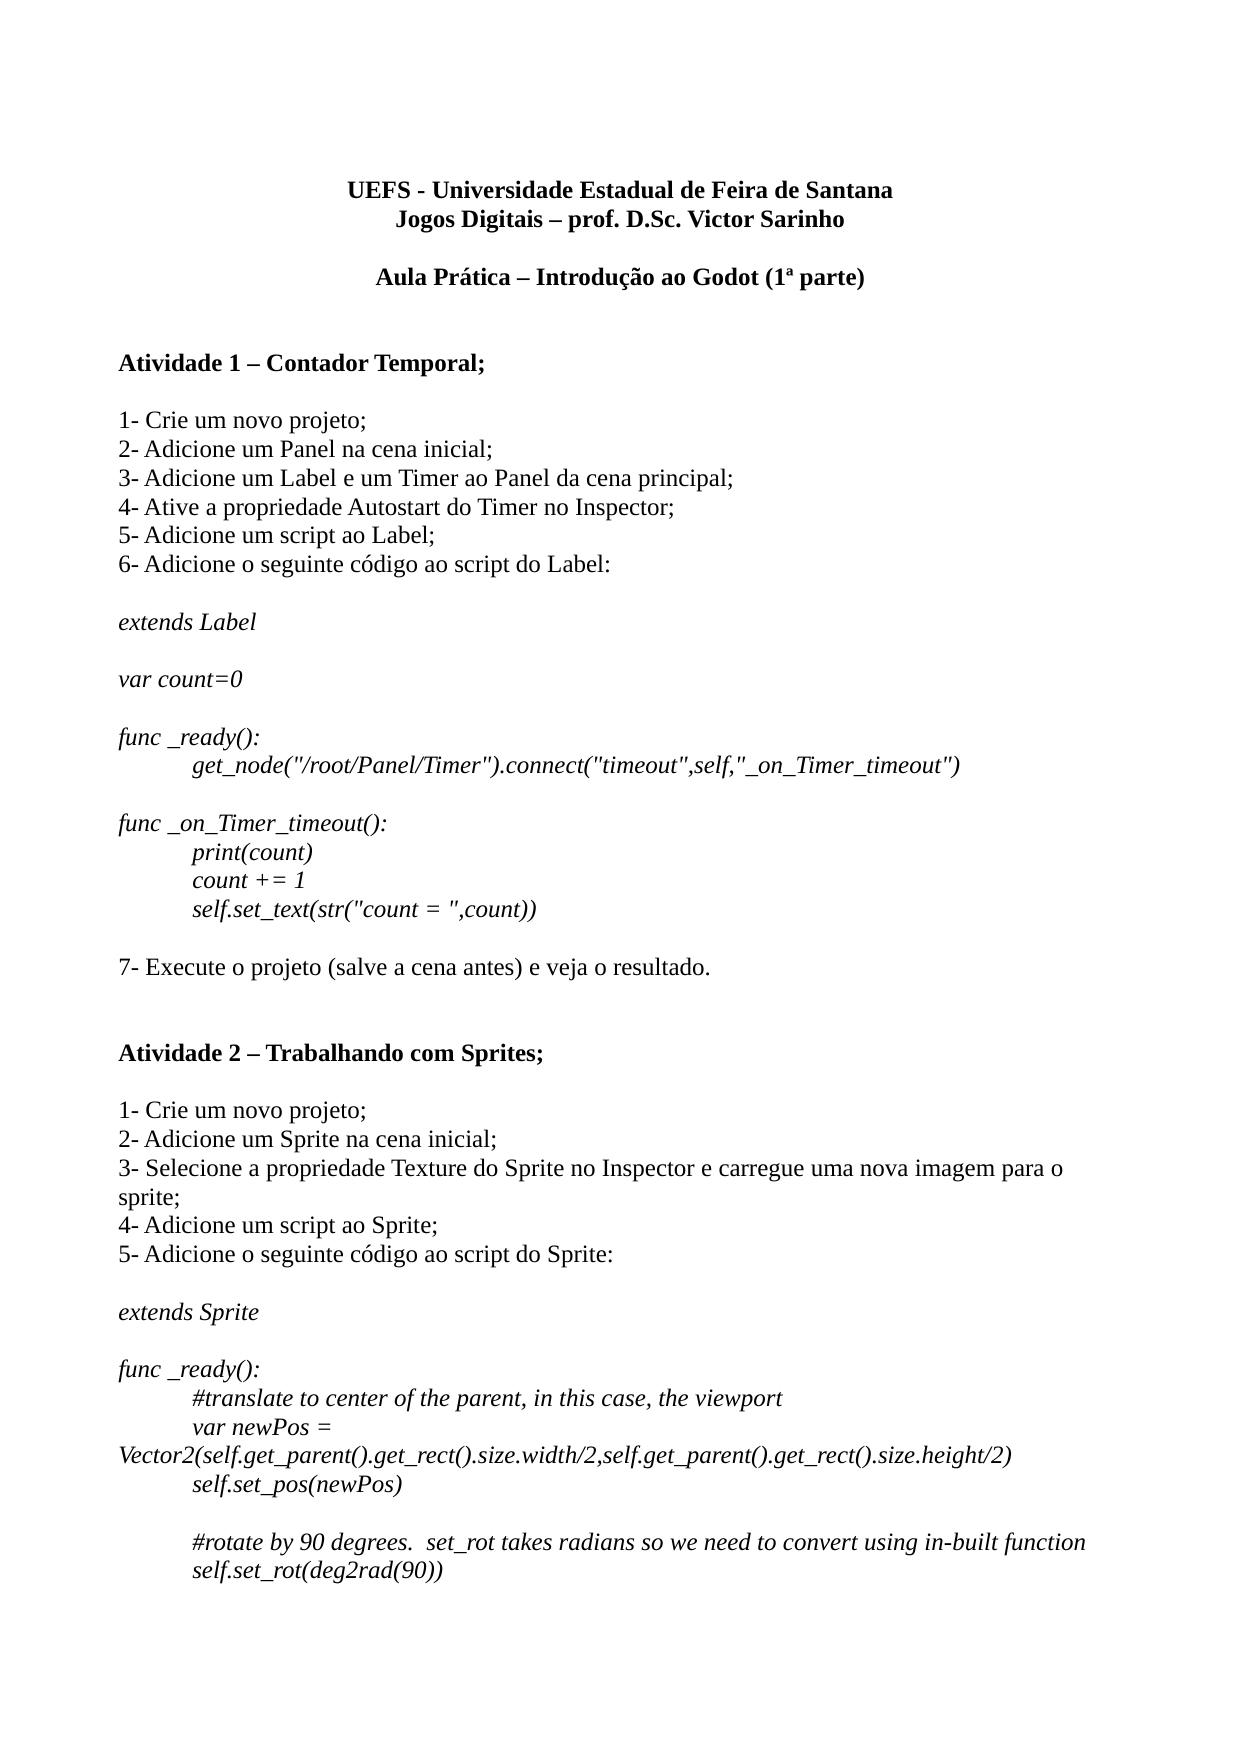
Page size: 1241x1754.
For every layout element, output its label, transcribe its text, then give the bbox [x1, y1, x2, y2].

text 3- Adicione um Label e um Timer ao Panel da cena principal; [118, 463, 1122, 492]
text UEFS - Universidade Estadual de Feira de Santana [118, 176, 1122, 204]
text extends Sprite [118, 1297, 1122, 1326]
text 1- Crie um novo projeto; [118, 406, 1122, 434]
text Atividade 2 – Trabalhando com Sprites; [118, 1038, 1122, 1067]
text Jogos Digitais – prof. D.Sc. Victor Sarinho [118, 204, 1122, 233]
text self.set_rot(deg2rad(90)) [118, 1556, 1122, 1584]
text #rotate by 90 degrees. set_rot takes radians so we need to convert using in-built function [118, 1527, 1122, 1556]
text 6- Adicione o seguinte código ao script do Label: [118, 549, 1122, 578]
text 1- Crie um novo projeto; [118, 1096, 1122, 1124]
text 4- Ative a propriedade Autostart do Timer no Inspector; [118, 492, 1122, 521]
text 3- Selecione a propriedade Texture do Sprite no Inspector e carregue uma nova imagem para o sprite; [118, 1153, 1122, 1211]
text Aula Prática – Introdução ao Godot (1ª parte) [118, 262, 1122, 291]
text #translate to center of the parent, in this case, the viewport [118, 1383, 1122, 1412]
text 7- Execute o projeto (salve a cena antes) e veja o resultado. [118, 952, 1122, 981]
text Atividade 1 – Contador Temporal; [118, 348, 1122, 377]
text 4- Adicione um script ao Sprite; [118, 1211, 1122, 1239]
text 5- Adicione o seguinte código ao script do Sprite: [118, 1239, 1122, 1268]
text 2- Adicione um Panel na cena inicial; [118, 434, 1122, 463]
text func _ready(): [118, 1354, 1122, 1383]
text self.set_pos(newPos) [118, 1469, 1122, 1498]
text 5- Adicione um script ao Label; [118, 521, 1122, 549]
text extends Label var count=0 func _ready(): get_node("/root/Panel/Timer").connect("timeout",self,"_on_Timer_timeout") func _on_Timer_timeout(): print(count) count += 1 self.set_text(str("count = ",count)) [118, 607, 1122, 923]
text 2- Adicione um Sprite na cena inicial; [118, 1124, 1122, 1153]
text var newPos = Vector2(self.get_parent().get_rect().size.width/2,self.get_parent().get_rect().size.height/2) [118, 1412, 1122, 1469]
